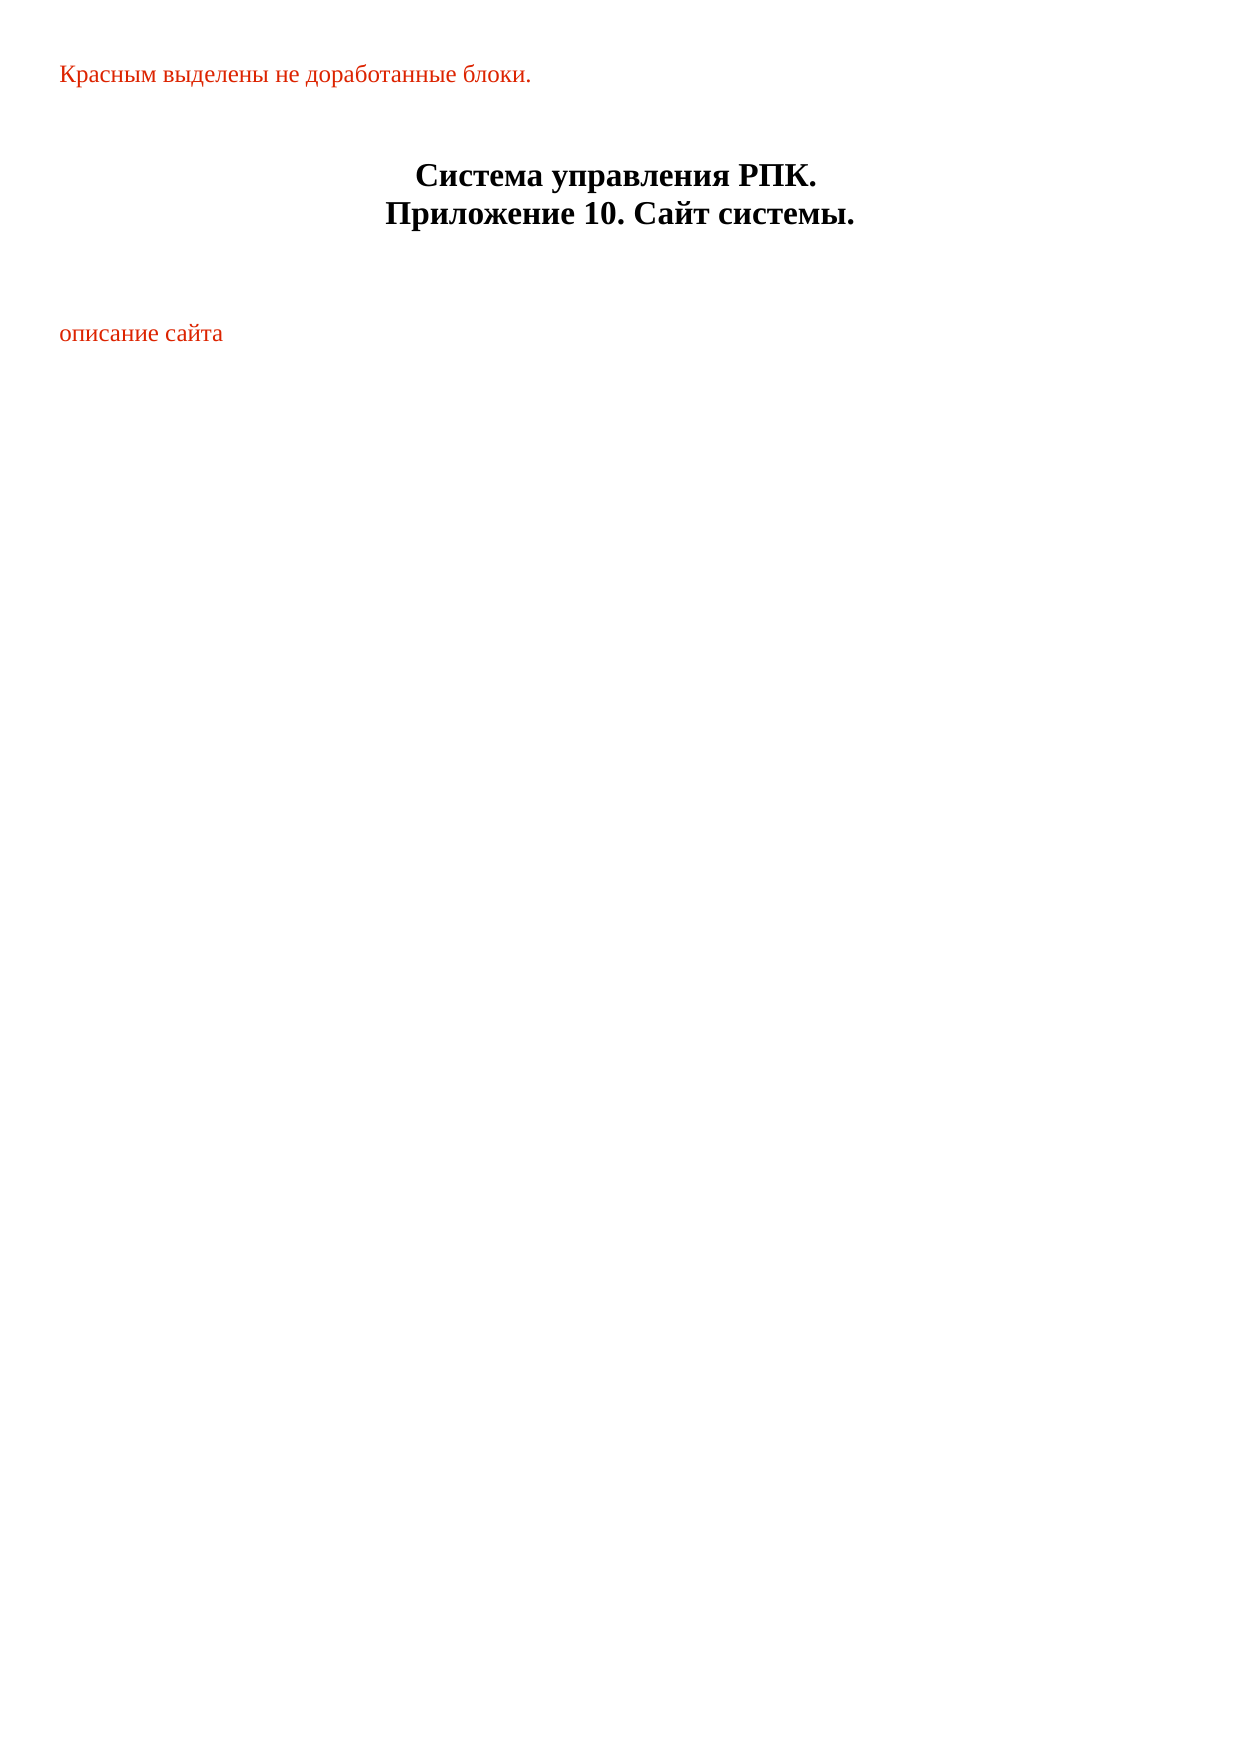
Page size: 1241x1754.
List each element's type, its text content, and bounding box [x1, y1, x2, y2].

text Красным выделены не доработанные блоки. [59, 59, 1181, 88]
text Система управления РПК. [59, 155, 1181, 193]
text Приложение 10. Сайт системы. [59, 193, 1181, 232]
text описание сайта [59, 318, 1181, 347]
